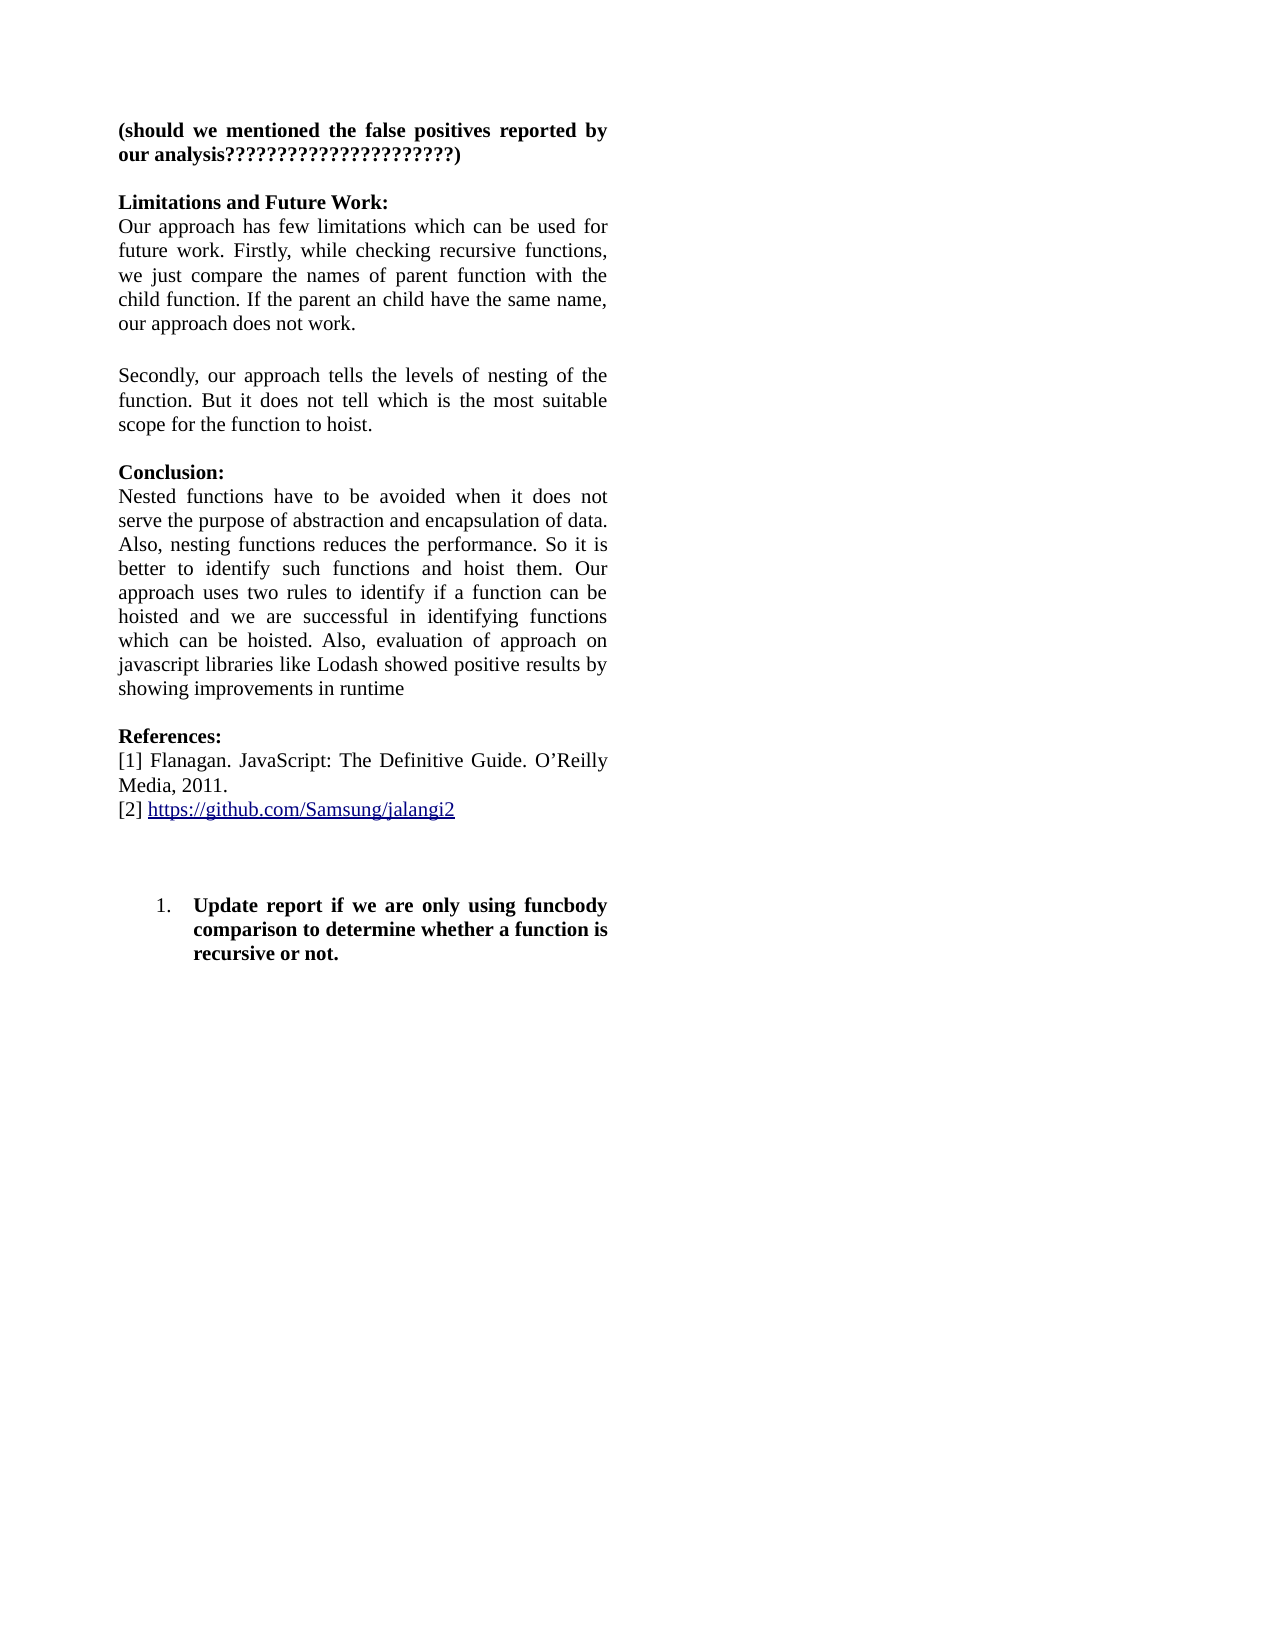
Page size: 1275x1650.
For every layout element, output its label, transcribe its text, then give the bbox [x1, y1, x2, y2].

text References: [118, 724, 608, 748]
text Secondly, our approach tells the levels of nesting of the function. But it does not tell which is the most suitable scope for the function to hoist. [118, 363, 608, 436]
text Our approach has few limitations which can be used for future work. Firstly, while checking recursive functions, we just compare the names of parent function with the child function. If the parent an child have the same name, our approach does not work. [118, 214, 608, 335]
text Limitations and Future Work: [118, 190, 608, 214]
list Update report if we are only using funcbody comparison to determine whether a function is recursive or not. [156, 893, 608, 965]
text Conclusion: [118, 460, 608, 484]
text Nested functions have to be avoided when it does not serve the purpose of abstraction and encapsulation of data. Also, nesting functions reduces the performance. So it is better to identify such functions and hoist them. Our approach uses two rules to identify if a function can be hoisted and we are successful in identifying functions which can be hoisted. Also, evaluation of approach on javascript libraries like Lodash showed positive results by showing improvements in runtime [118, 484, 608, 700]
text [2] https://github.com/Samsung/jalangi2 [118, 797, 608, 821]
text [1] Flanagan. JavaScript: The Definitive Guide. O’Reilly Media, 2011. [118, 748, 608, 797]
text (should we mentioned the false positives reported by our analysis??????????????????????) [118, 118, 608, 166]
